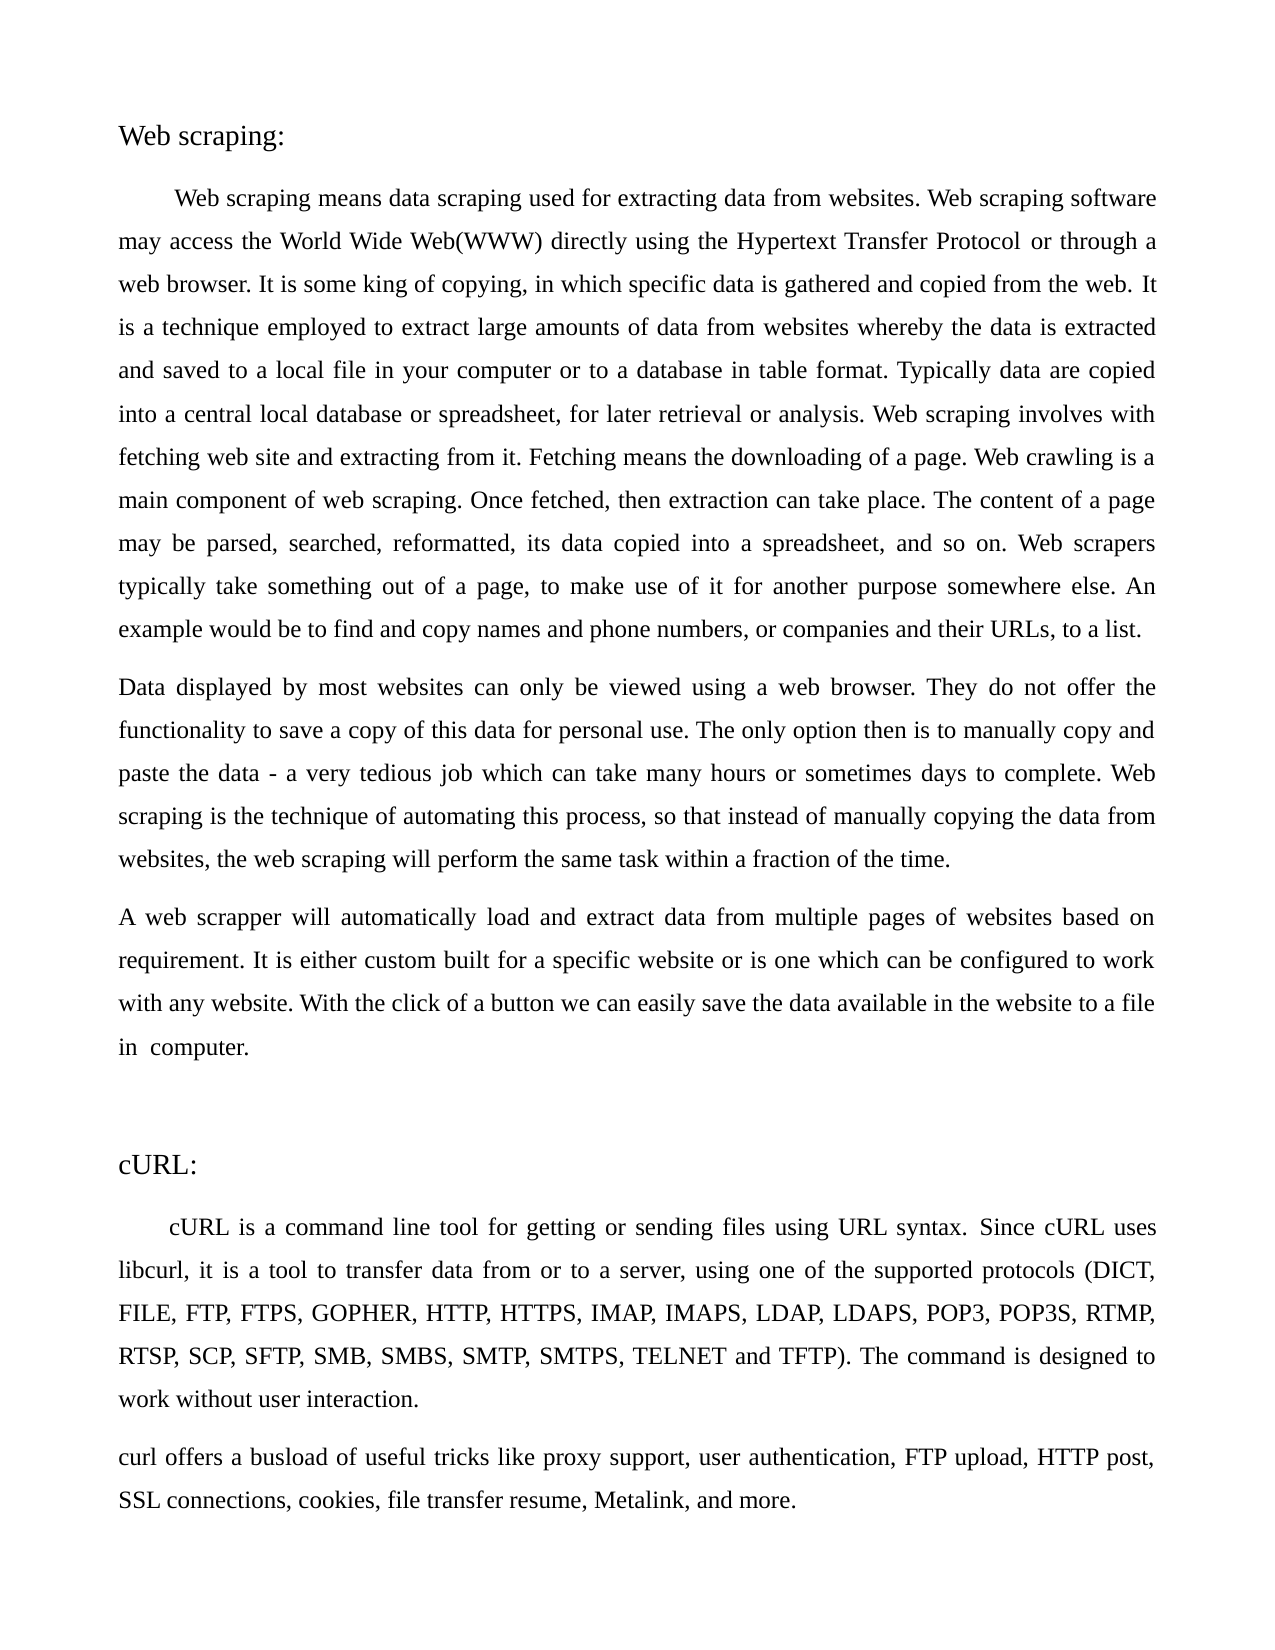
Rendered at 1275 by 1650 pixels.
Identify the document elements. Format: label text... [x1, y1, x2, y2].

text A web scrapper will automatically load and extract data from multiple pages of websites based on requirement. It is either custom built for a specific website or is one which can be configured to work with any website. With the click of a button we can easily save the data available in the website to a file in computer. [118, 902, 1157, 1060]
text cURL: [118, 1147, 1157, 1181]
text curl offers a busload of useful tricks like proxy support, user authentication, FTP upload, HTTP post, SSL connections, cookies, file transfer resume, Metalink, and more. [118, 1442, 1157, 1514]
text Web scraping: [118, 118, 1157, 152]
text Web scraping means data scraping used for extracting data from websites. Web scraping software may access the World Wide Web(WWW) directly using the Hypertext Transfer Protocol or through a web browser. It is some king of copying, in which specific data is gathered and copied from the web. It is a technique employed to extract large amounts of data from websites whereby the data is extracted and saved to a local file in your computer or to a database in table format. Typically data are copied into a central local database or spreadsheet, for later retrieval or analysis. Web scraping involves with fetching web site and extracting from it. Fetching means the downloading of a page. Web crawling is a main component of web scraping. Once fetched, then extraction can take place. The content of a page may be parsed, searched, reformatted, its data copied into a spreadsheet, and so on. Web scrapers typically take something out of a page, to make use of it for another purpose somewhere else. An example would be to find and copy names and phone numbers, or companies and their URLs, to a list. [118, 183, 1157, 643]
text Data displayed by most websites can only be viewed using a web browser. They do not offer the functionality to save a copy of this data for personal use. The only option then is to manually copy and paste the data - a very tedious job which can take many hours or sometimes days to complete. Web scraping is the technique of automating this process, so that instead of manually copying the data from websites, the web scraping will perform the same task within a fraction of the time. [118, 672, 1157, 873]
text cURL is a command line tool for getting or sending files using URL syntax. Since cURL uses libcurl, it is a tool to transfer data from or to a server, using one of the supported protocols (DICT, FILE, FTP, FTPS, GOPHER, HTTP, HTTPS, IMAP, IMAPS, LDAP, LDAPS, POP3, POP3S, RTMP, RTSP, SCP, SFTP, SMB, SMBS, SMTP, SMTPS, TELNET and TFTP). The command is designed to work without user interaction. [118, 1212, 1157, 1413]
